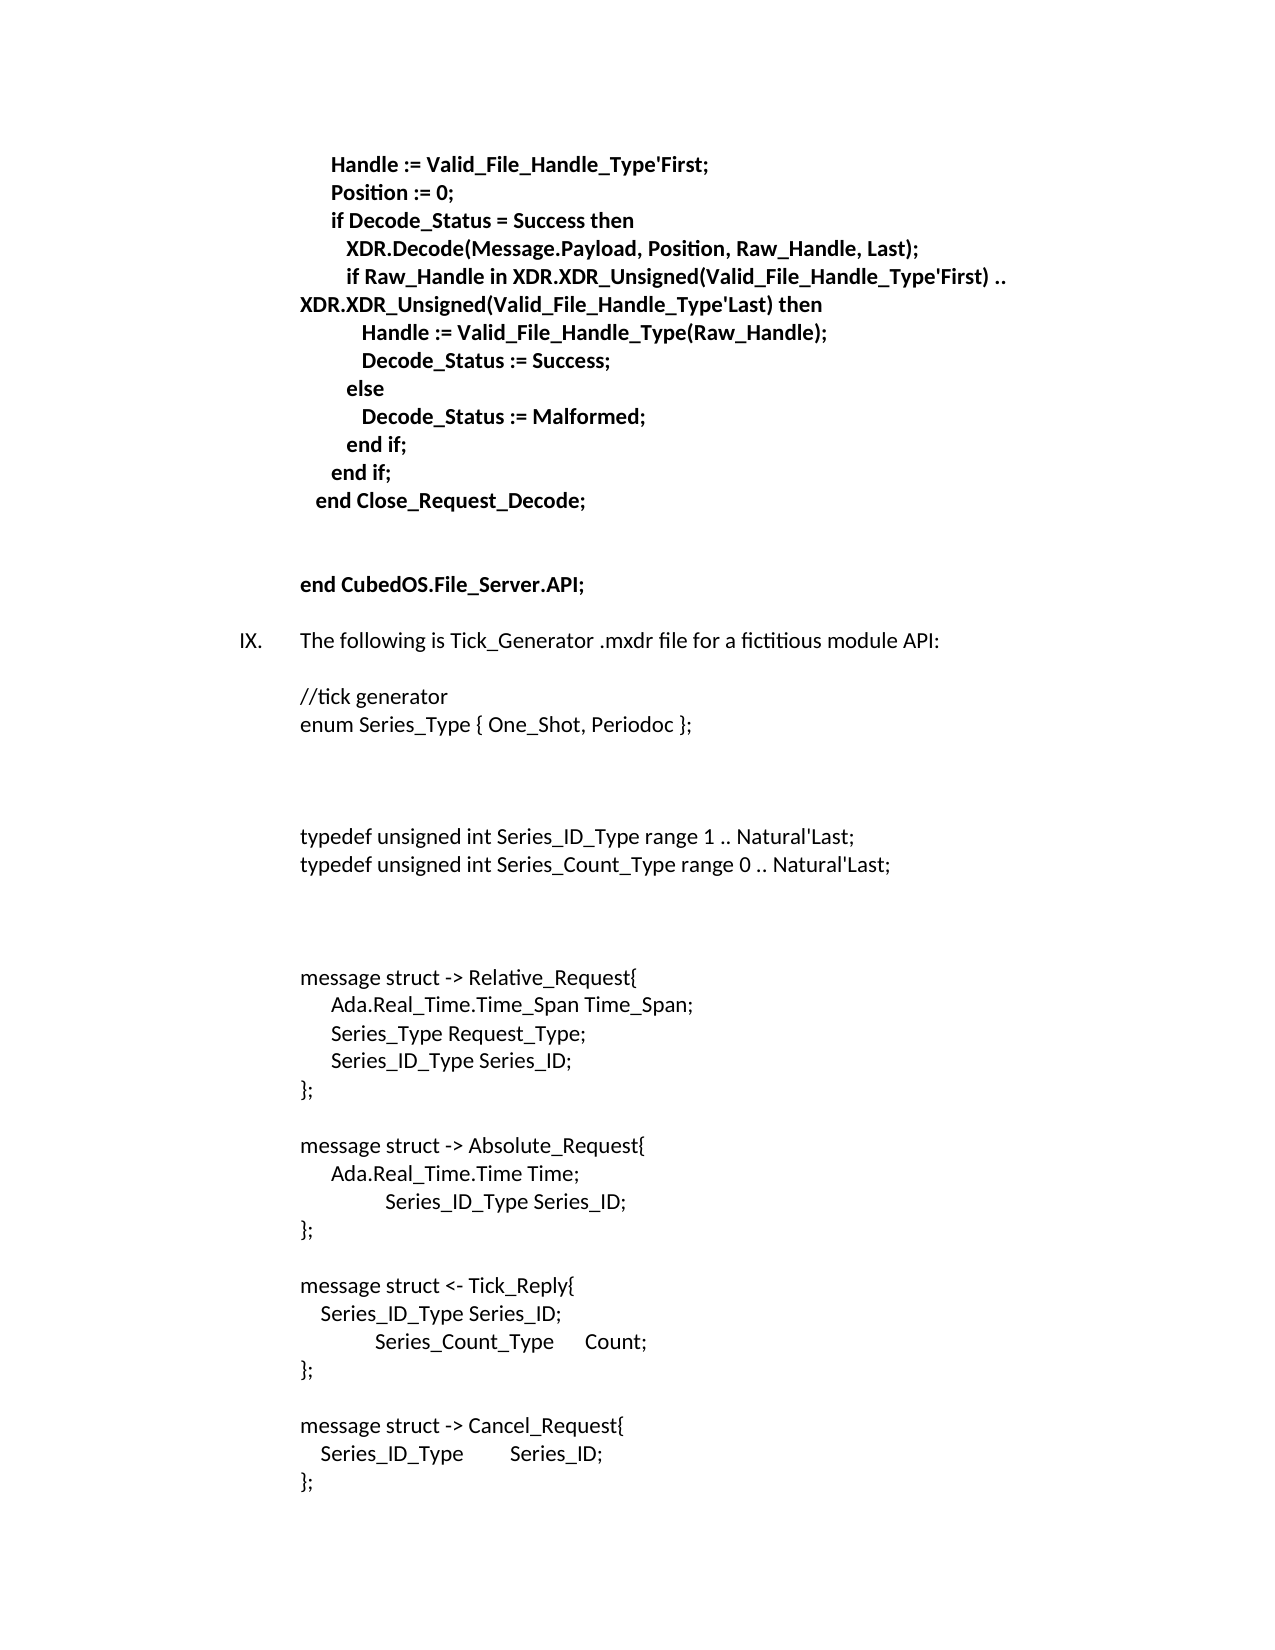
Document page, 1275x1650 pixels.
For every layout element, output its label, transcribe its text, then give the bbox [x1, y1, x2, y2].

text typedef unsigned int Series_ID_Type range 1 .. Natural'Last; [300, 822, 1125, 851]
text //tick generator [300, 682, 1125, 710]
list The following is Tick_Generator .mxdr file for a fictitious module API: [262, 626, 1125, 654]
text Handle := Valid_File_Handle_Type(Raw_Handle); [300, 318, 1125, 346]
text end CubedOS.File_Server.API; [300, 570, 1125, 598]
text Series_ID_Type Series_ID; [300, 1439, 1125, 1467]
text Series_Type Request_Type; [300, 1019, 1125, 1047]
text }; [300, 1467, 1125, 1495]
text message struct <- Tick_Reply{ [300, 1271, 1125, 1299]
text message struct -> Absolute_Request{ [300, 1131, 1125, 1159]
text Decode_Status := Success; [300, 346, 1125, 374]
text enum Series_Type { One_Shot, Periodoc }; [300, 710, 1125, 738]
text Position := 0; [300, 178, 1125, 206]
text Ada.Real_Time.Time Time; [300, 1159, 1125, 1187]
text message struct -> Cancel_Request{ [300, 1411, 1125, 1439]
text Series_ID_Type Series_ID; [300, 1299, 1125, 1327]
text Series_ID_Type Series_ID; [300, 1187, 1125, 1215]
text if Decode_Status = Success then [300, 206, 1125, 234]
text }; [300, 1075, 1125, 1103]
text XDR.Decode(Message.Payload, Position, Raw_Handle, Last); [300, 234, 1125, 262]
text end if; [300, 430, 1125, 458]
text Series_Count_Type Count; [300, 1327, 1125, 1355]
text if Raw_Handle in XDR.XDR_Unsigned(Valid_File_Handle_Type'First) .. XDR.XDR_Unsigned(Valid_File_Handle_Type'Last) then [300, 262, 1125, 318]
text end if; [300, 458, 1125, 486]
text message struct -> Relative_Request{ [300, 963, 1125, 991]
text end Close_Request_Decode; [300, 486, 1125, 514]
text typedef unsigned int Series_Count_Type range 0 .. Natural'Last; [300, 851, 1125, 878]
text Decode_Status := Malformed; [300, 402, 1125, 430]
text Series_ID_Type Series_ID; [300, 1047, 1125, 1075]
text Ada.Real_Time.Time_Span Time_Span; [300, 991, 1125, 1019]
text else [300, 374, 1125, 402]
text }; [300, 1215, 1125, 1243]
text Handle := Valid_File_Handle_Type'First; [300, 150, 1125, 178]
text }; [300, 1355, 1125, 1383]
